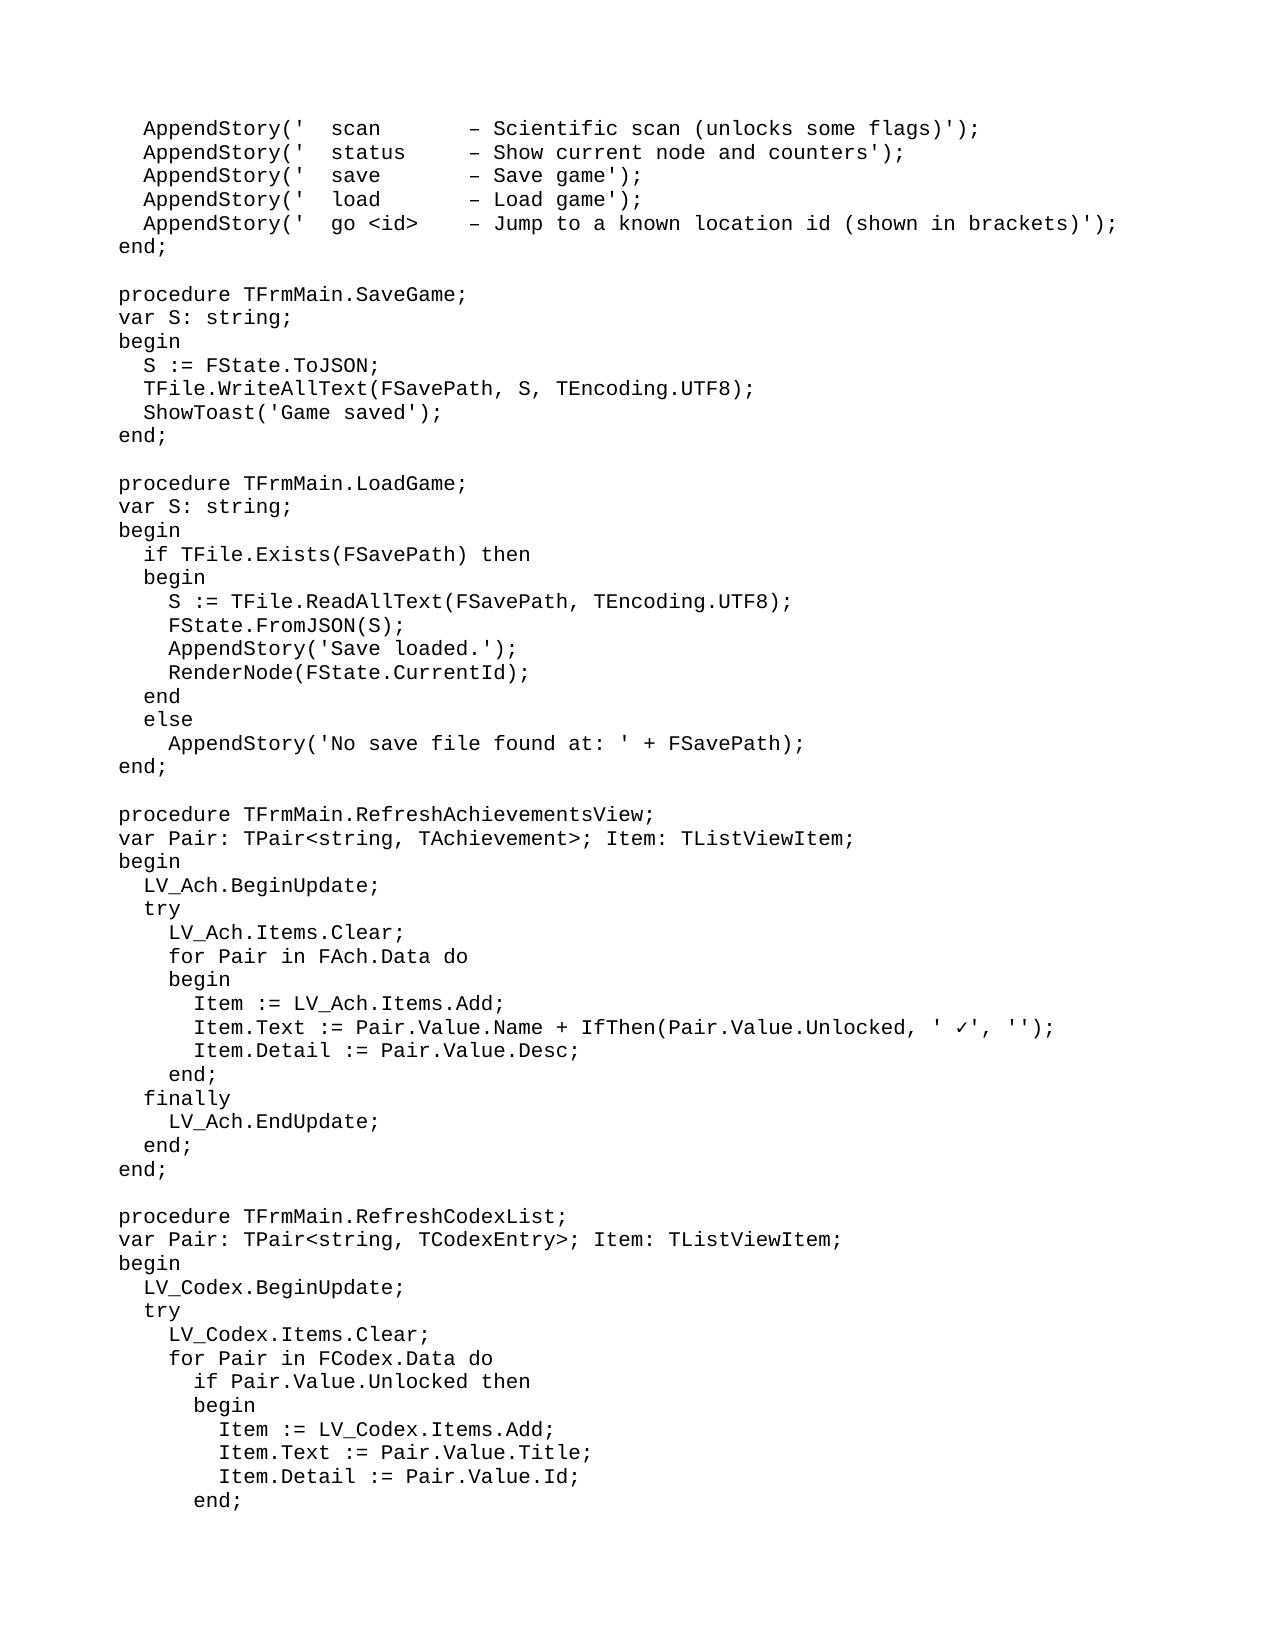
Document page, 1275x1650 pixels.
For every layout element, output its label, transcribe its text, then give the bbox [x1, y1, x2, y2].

text procedure TFrmMain.RefreshAchievementsView; [118, 804, 1157, 827]
text else [118, 709, 1157, 733]
text Item.Detail := Pair.Value.Id; [118, 1466, 1157, 1489]
text end; [118, 757, 1157, 780]
text var S: string; [118, 496, 1157, 520]
text end [118, 686, 1157, 709]
text begin [118, 567, 1157, 591]
text begin [118, 520, 1157, 544]
text try [118, 898, 1157, 922]
text if Pair.Value.Unlocked then [118, 1371, 1157, 1395]
text AppendStory(' go <id> – Jump to a known location id (shown in brackets)'); [118, 213, 1157, 236]
text Item := LV_Ach.Items.Add; [118, 993, 1157, 1017]
text try [118, 1300, 1157, 1324]
text begin [118, 331, 1157, 354]
text TFile.WriteAllText(FSavePath, S, TEncoding.UTF8); [118, 378, 1157, 402]
text LV_Ach.Items.Clear; [118, 922, 1157, 946]
text if TFile.Exists(FSavePath) then [118, 544, 1157, 567]
text end; [118, 1135, 1157, 1158]
text begin [118, 851, 1157, 875]
text end; [118, 236, 1157, 260]
text var S: string; [118, 307, 1157, 331]
text RenderNode(FState.CurrentId); [118, 662, 1157, 686]
text procedure TFrmMain.SaveGame; [118, 284, 1157, 307]
text AppendStory('No save file found at: ' + FSavePath); [118, 733, 1157, 757]
text begin [118, 969, 1157, 993]
text var Pair: TPair<string, TAchievement>; Item: TListViewItem; [118, 827, 1157, 851]
text begin [118, 1395, 1157, 1419]
text for Pair in FCodex.Data do [118, 1348, 1157, 1371]
text AppendStory(' status – Show current node and counters'); [118, 142, 1157, 165]
text AppendStory(' load – Load game'); [118, 189, 1157, 213]
text end; [118, 1158, 1157, 1182]
text for Pair in FAch.Data do [118, 946, 1157, 969]
text ShowToast('Game saved'); [118, 402, 1157, 426]
text begin [118, 1253, 1157, 1277]
text procedure TFrmMain.RefreshCodexList; [118, 1206, 1157, 1229]
text S := FState.ToJSON; [118, 354, 1157, 378]
text AppendStory('Save loaded.'); [118, 638, 1157, 662]
text Item.Detail := Pair.Value.Desc; [118, 1040, 1157, 1064]
text AppendStory(' scan – Scientific scan (unlocks some flags)'); [118, 118, 1157, 142]
text Item := LV_Codex.Items.Add; [118, 1419, 1157, 1442]
text var Pair: TPair<string, TCodexEntry>; Item: TListViewItem; [118, 1229, 1157, 1253]
text LV_Codex.BeginUpdate; [118, 1277, 1157, 1300]
text end; [118, 426, 1157, 449]
text FState.FromJSON(S); [118, 615, 1157, 638]
text LV_Ach.EndUpdate; [118, 1111, 1157, 1135]
text end; [118, 1489, 1157, 1513]
text Item.Text := Pair.Value.Name + IfThen(Pair.Value.Unlocked, ' ✓', ''); [118, 1017, 1157, 1040]
text AppendStory(' save – Save game'); [118, 165, 1157, 189]
text end; [118, 1064, 1157, 1088]
text S := TFile.ReadAllText(FSavePath, TEncoding.UTF8); [118, 591, 1157, 615]
text LV_Codex.Items.Clear; [118, 1324, 1157, 1348]
text finally [118, 1088, 1157, 1111]
text LV_Ach.BeginUpdate; [118, 875, 1157, 898]
text Item.Text := Pair.Value.Title; [118, 1442, 1157, 1466]
text procedure TFrmMain.LoadGame; [118, 473, 1157, 496]
